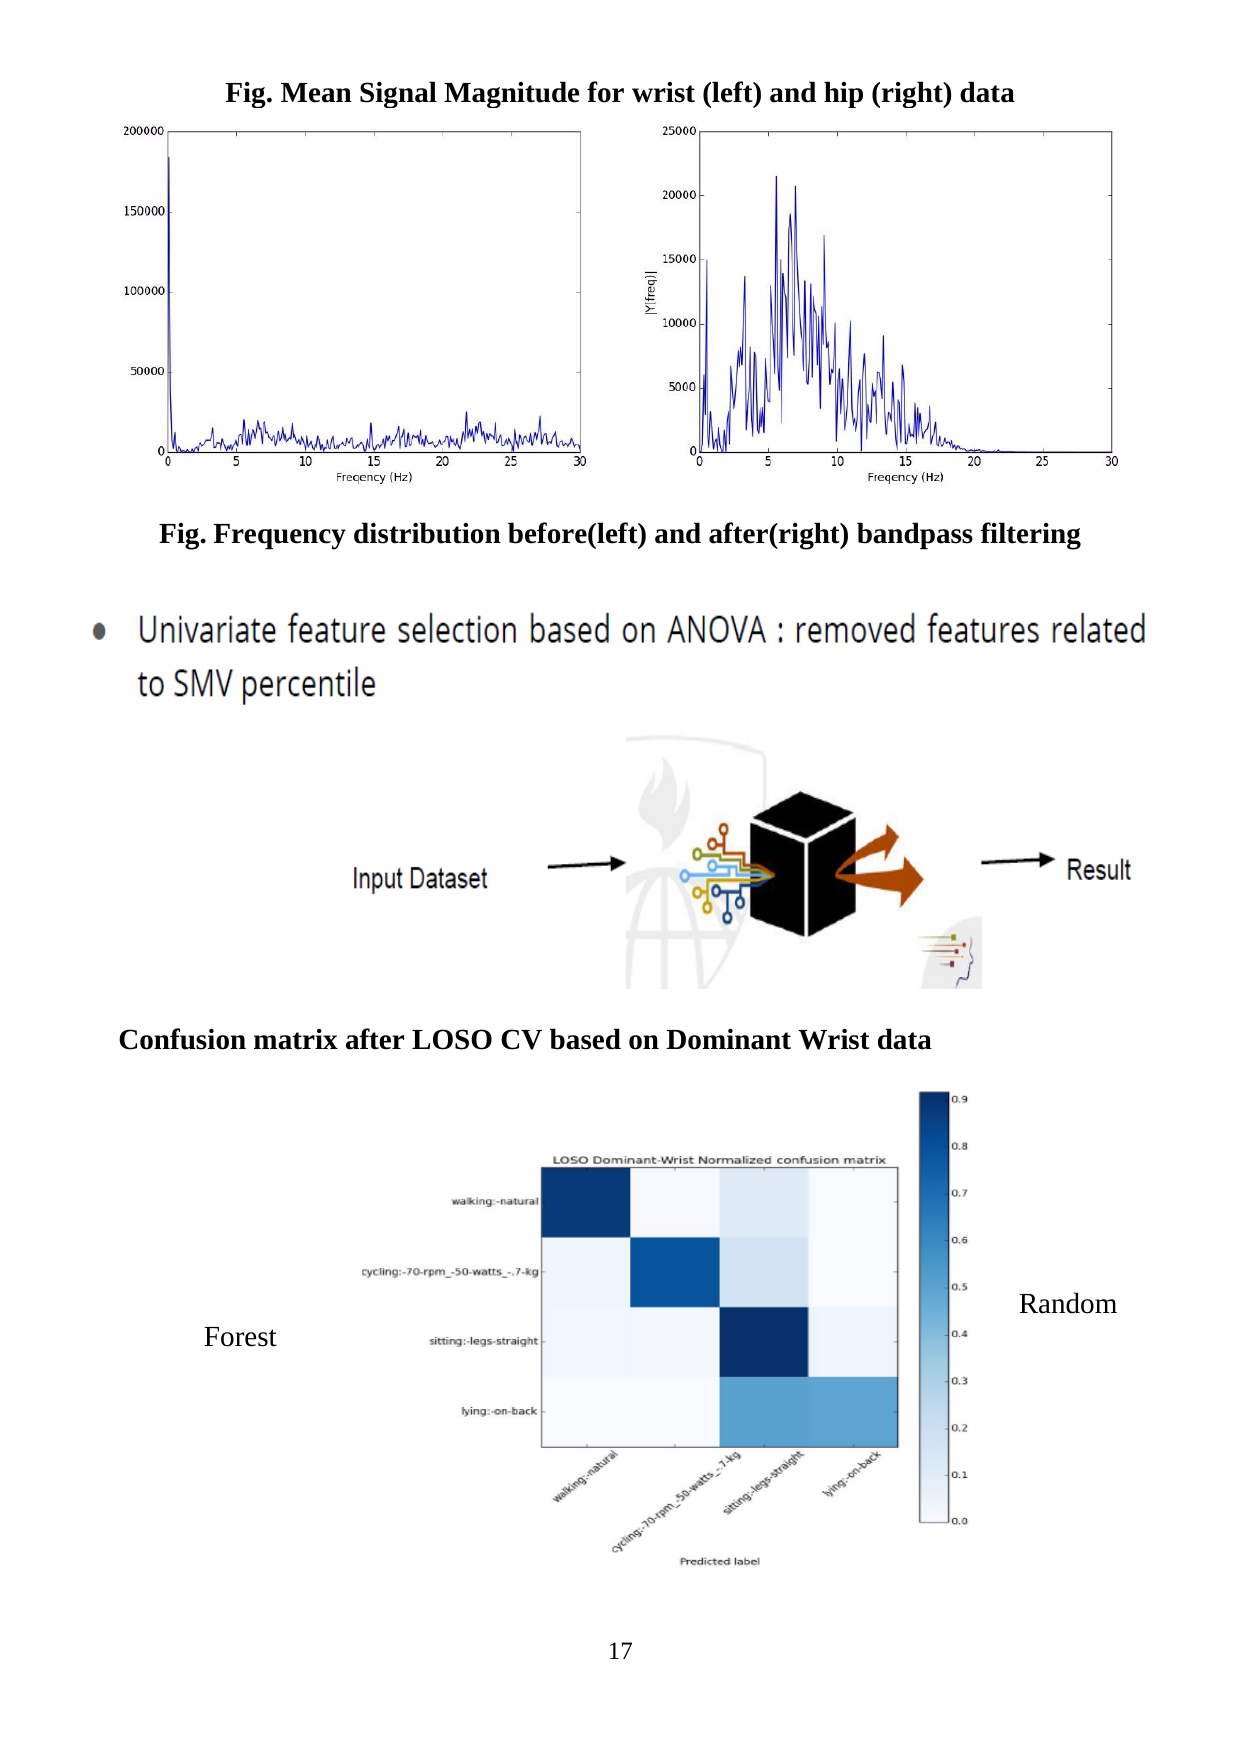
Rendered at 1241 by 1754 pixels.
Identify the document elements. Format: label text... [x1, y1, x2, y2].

text Random Forest [118, 1286, 362, 1353]
text Random Forest [1014, 1286, 1122, 1353]
text Fig. Mean Signal Magnitude for wrist (left) and hip (right) data [118, 75, 1122, 108]
text Fig. Frequency distribution before(left) and after(right) bandpass filtering [118, 516, 1122, 549]
text Confusion matrix after LOSO CV based on Dominant Wrist data [118, 1022, 1122, 1056]
